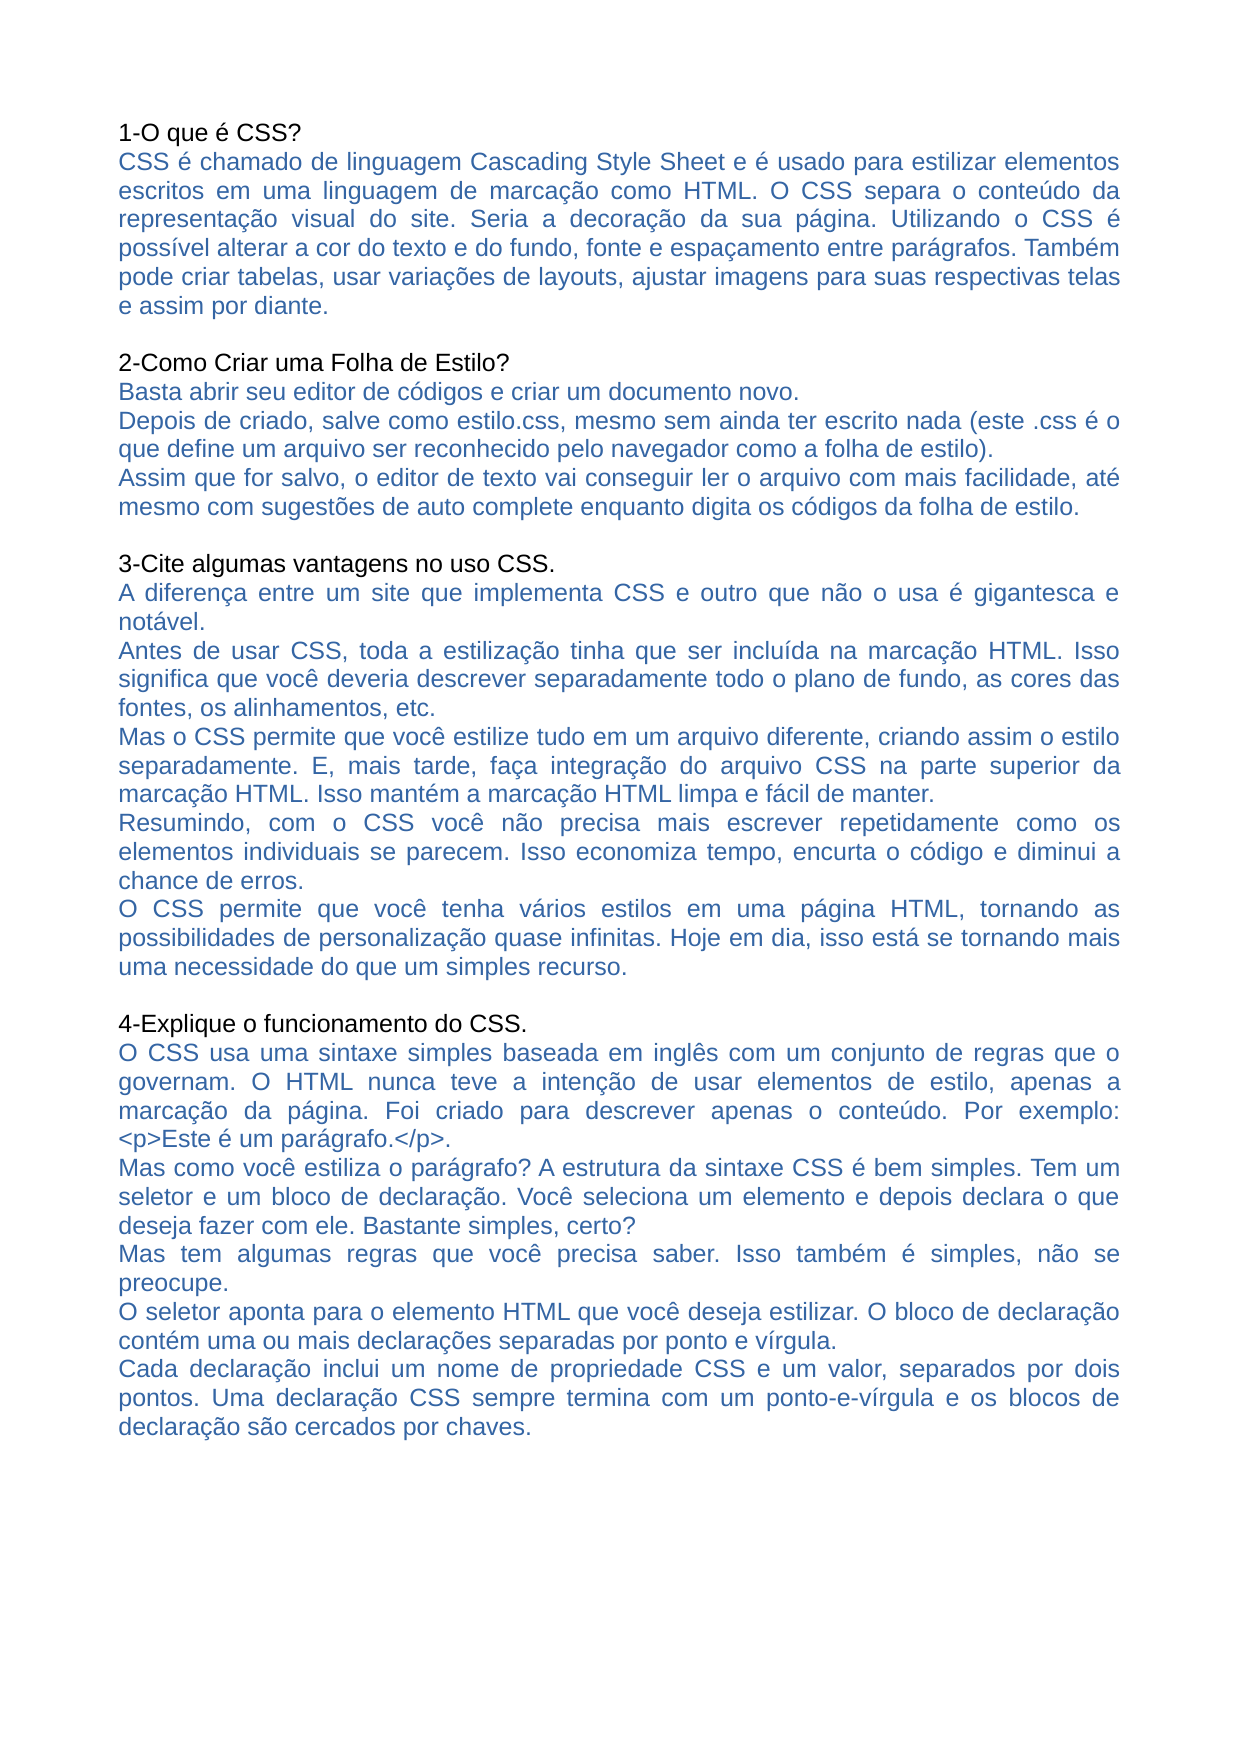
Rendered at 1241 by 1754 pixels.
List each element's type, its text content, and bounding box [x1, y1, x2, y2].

text Resumindo, com o CSS você não precisa mais escrever repetidamente como os elementos individuais se parecem. Isso economiza tempo, encurta o código e diminui a chance de erros. [118, 808, 1122, 894]
text 4-Explique o funcionamento do CSS. [118, 1009, 1122, 1038]
text Mas como você estiliza o parágrafo? A estrutura da sintaxe CSS é bem simples. Tem um seletor e um bloco de declaração. Você seleciona um elemento e depois declara o que deseja fazer com ele. Bastante simples, certo? [118, 1153, 1122, 1239]
text Depois de criado, salve como estilo.css, mesmo sem ainda ter escrito nada (este .css é o que define um arquivo ser reconhecido pelo navegador como a folha de estilo). [118, 406, 1122, 463]
text O seletor aponta para o elemento HTML que você deseja estilizar. O bloco de declaração contém uma ou mais declarações separadas por ponto e vírgula. [118, 1297, 1122, 1354]
text 1-O que é CSS? [118, 118, 1122, 147]
text Cada declaração inclui um nome de propriedade CSS e um valor, separados por dois pontos. Uma declaração CSS sempre termina com um ponto-e-vírgula e os blocos de declaração são cercados por chaves. [118, 1354, 1122, 1441]
text O CSS usa uma sintaxe simples baseada em inglês com um conjunto de regras que o governam. O HTML nunca teve a intenção de usar elementos de estilo, apenas a marcação da página. Foi criado para descrever apenas o conteúdo. Por exemplo: <p>Este é um parágrafo.</p>. [118, 1038, 1122, 1153]
text CSS é chamado de linguagem Cascading Style Sheet e é usado para estilizar elementos escritos em uma linguagem de marcação como HTML. O CSS separa o conteúdo da representação visual do site. Seria a decoração da sua página. Utilizando o CSS é possível alterar a cor do texto e do fundo, fonte e espaçamento entre parágrafos. Também pode criar tabelas, usar variações de layouts, ajustar imagens para suas respectivas telas e assim por diante. [118, 147, 1122, 319]
text Antes de usar CSS, toda a estilização tinha que ser incluída na marcação HTML. Isso significa que você deveria descrever separadamente todo o plano de fundo, as cores das fontes, os alinhamentos, etc. [118, 636, 1122, 722]
text 3-Cite algumas vantagens no uso CSS. [118, 549, 1122, 578]
text O CSS permite que você tenha vários estilos em uma página HTML, tornando as possibilidades de personalização quase infinitas. Hoje em dia, isso está se tornando mais uma necessidade do que um simples recurso. [118, 894, 1122, 981]
text A diferença entre um site que implementa CSS e outro que não o usa é gigantesca e notável. [118, 578, 1122, 636]
text Mas o CSS permite que você estilize tudo em um arquivo diferente, criando assim o estilo separadamente. E, mais tarde, faça integração do arquivo CSS na parte superior da marcação HTML. Isso mantém a marcação HTML limpa e fácil de manter. [118, 722, 1122, 808]
text Mas tem algumas regras que você precisa saber. Isso também é simples, não se preocupe. [118, 1239, 1122, 1297]
text Assim que for salvo, o editor de texto vai conseguir ler o arquivo com mais facilidade, até mesmo com sugestões de auto complete enquanto digita os códigos da folha de estilo. [118, 463, 1122, 521]
text 2-Como Criar uma Folha de Estilo? [118, 348, 1122, 377]
text Basta abrir seu editor de códigos e criar um documento novo. [118, 377, 1122, 406]
